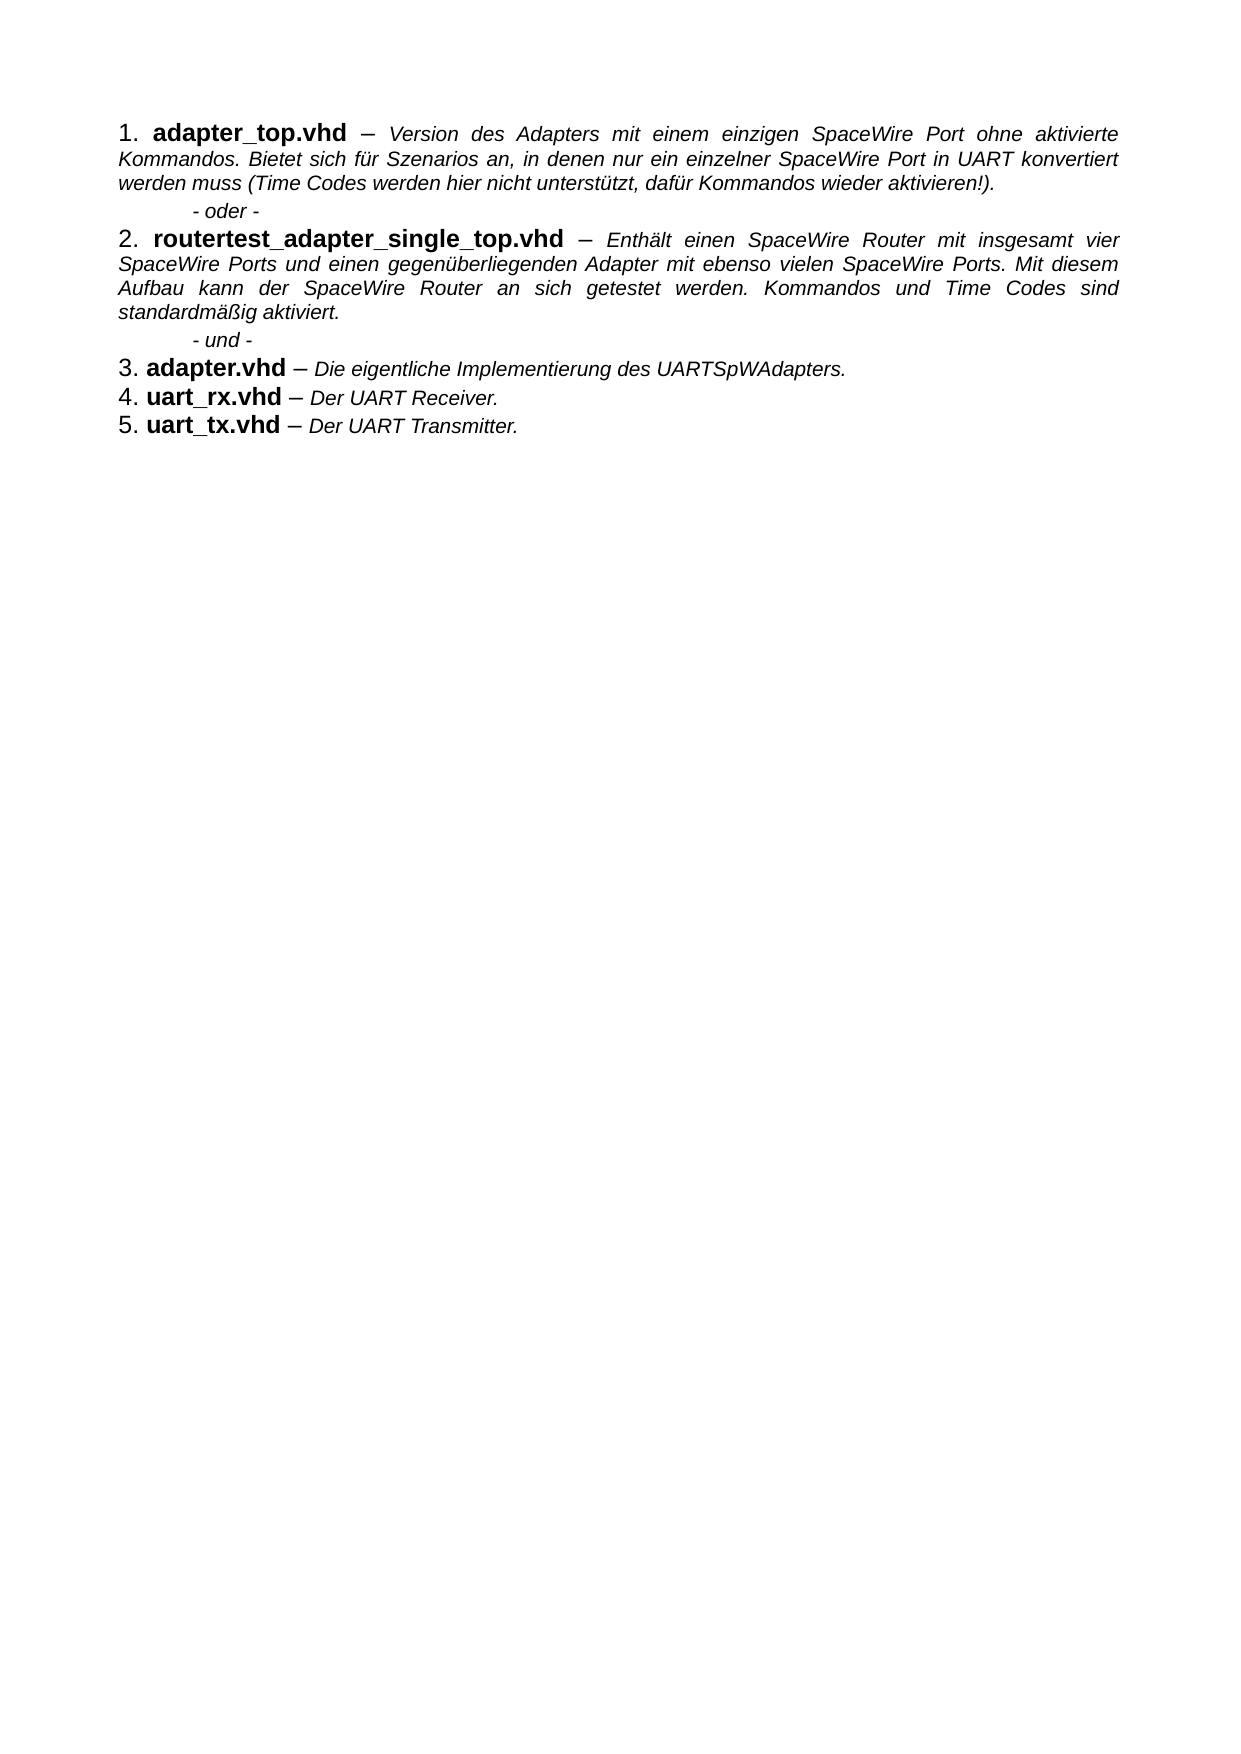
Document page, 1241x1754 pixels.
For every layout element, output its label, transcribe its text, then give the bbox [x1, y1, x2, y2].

text 4. uart_rx.vhd – Der UART Receiver. [118, 382, 1122, 410]
text 5. uart_tx.vhd – Der UART Transmitter. [118, 410, 1122, 439]
text - und - [118, 324, 1122, 353]
text - oder - [118, 195, 1122, 223]
text 2. routertest_adapter_single_top.vhd – Enthält einen SpaceWire Router mit insgesamt vier SpaceWire Ports und einen gegenüberliegenden Adapter mit ebenso vielen SpaceWire Ports. Mit diesem Aufbau kann der SpaceWire Router an sich getestet werden. Kommandos und Time Codes sind standardmäßig aktiviert. [118, 223, 1122, 324]
text 1. adapter_top.vhd – Version des Adapters mit einem einzigen SpaceWire Port ohne aktivierte Kommandos. Bietet sich für Szenarios an, in denen nur ein einzelner SpaceWire Port in UART konvertiert werden muss (Time Codes werden hier nicht unterstützt, dafür Kommandos wieder aktivieren!). [118, 118, 1122, 195]
text 3. adapter.vhd – Die eigentliche Implementierung des UARTSpWAdapters. [118, 353, 1122, 382]
